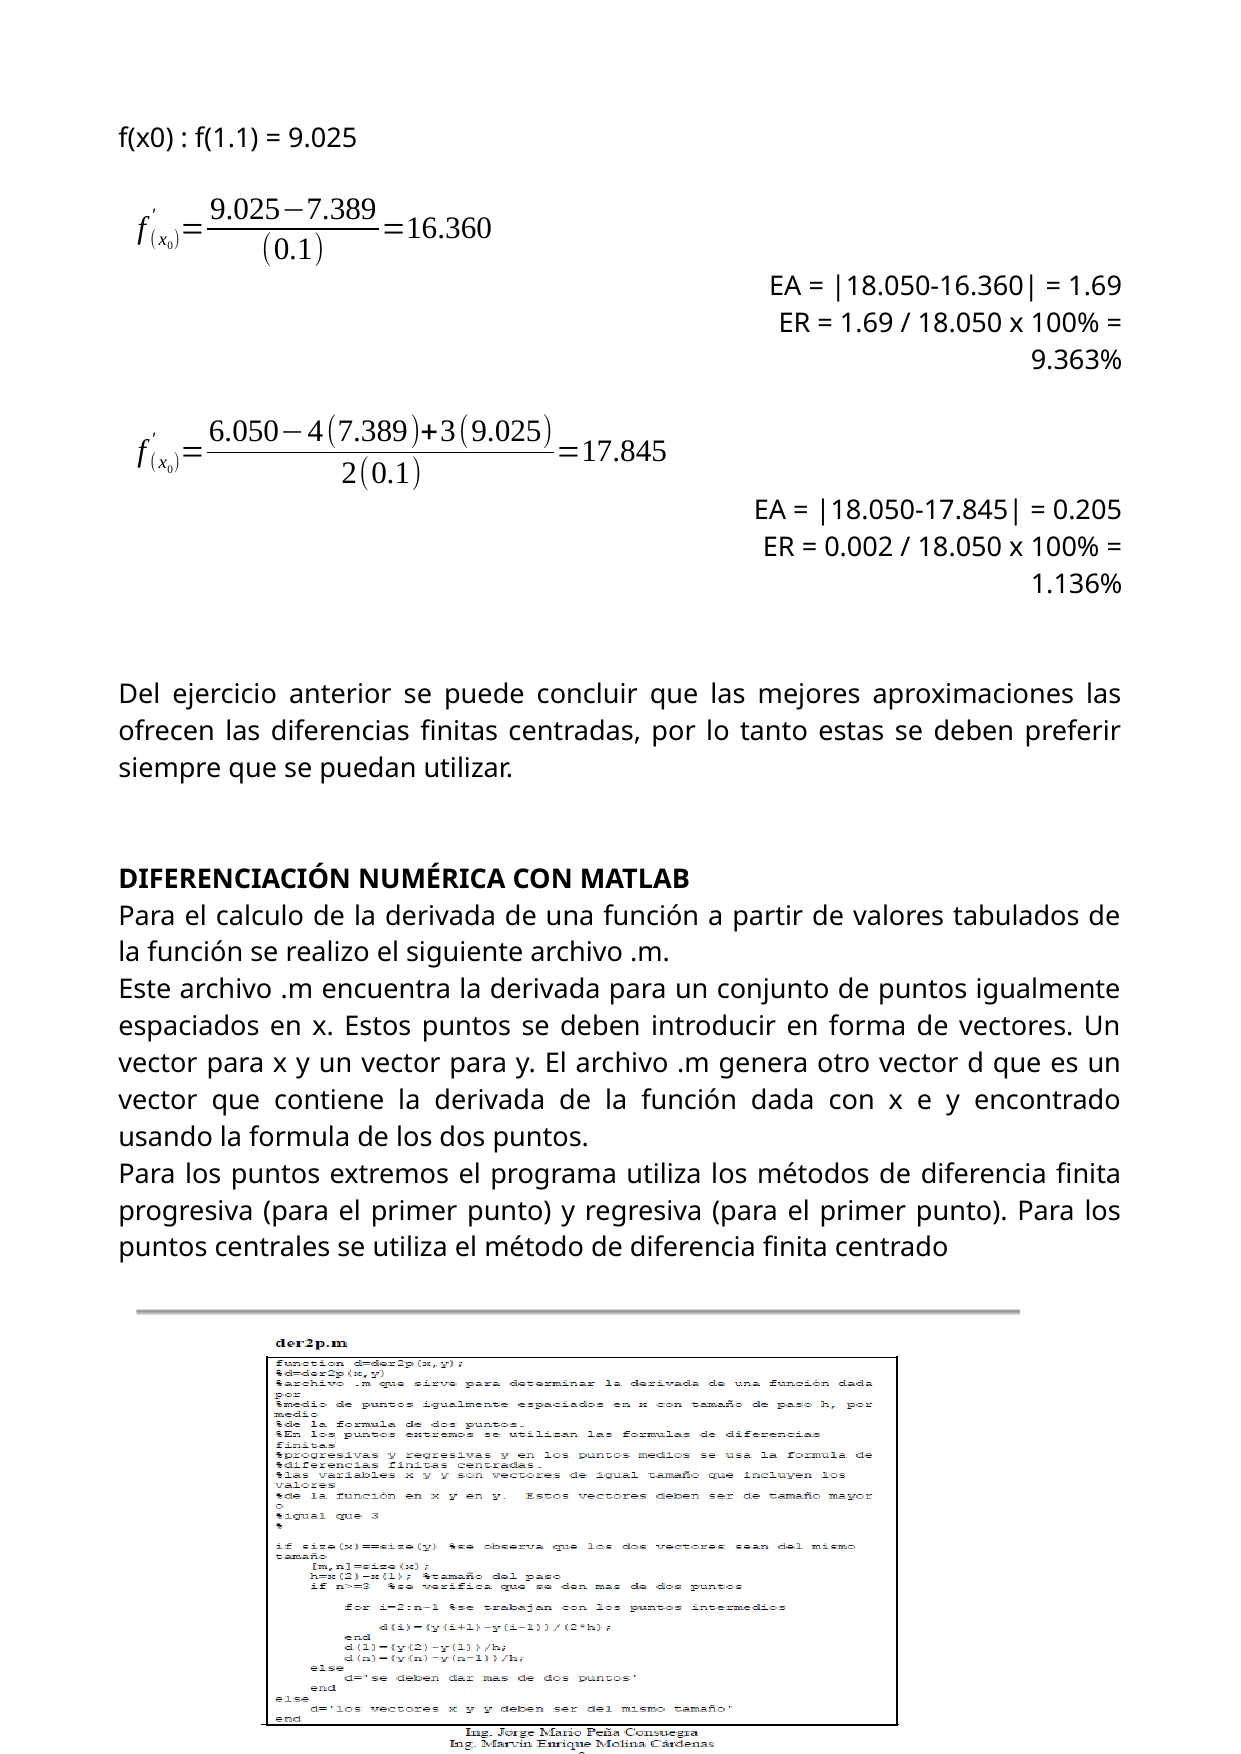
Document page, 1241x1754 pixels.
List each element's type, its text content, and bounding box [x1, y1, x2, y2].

picture [136, 1309, 1021, 1754]
text ER = 0.002 / 18.050 x 100% = [118, 527, 1122, 564]
text EA = |18.050-16.360| = 1.69 [118, 267, 1122, 304]
text EA = |18.050-17.845| = 0.205 [118, 490, 1122, 527]
text DIFERENCIACIÓN NUMÉRICA CON MATLAB [118, 859, 1122, 896]
text Este archivo .m encuentra la derivada para un conjunto de puntos igualmente espaciados en x. Estos puntos se deben introducir en forma de vectores. Un vector para x y un vector para y. El archivo .m genera otro vector d que es un vector que contiene la derivada de la función dada con x e y encontrado usando la formula de los dos puntos. [118, 970, 1122, 1154]
text Para el calculo de la derivada de una función a partir de valores tabulados de la función se realizo el siguiente archivo .m. [118, 896, 1122, 970]
text f(x0) : f(1.1) = 9.025 [118, 118, 1122, 155]
text 1.136% [118, 564, 1122, 601]
text Para los puntos extremos el programa utiliza los métodos de diferencia finita progresiva (para el primer punto) y regresiva (para el primer punto). Para los puntos centrales se utiliza el método de diferencia finita centrado [118, 1154, 1122, 1265]
text ER = 1.69 / 18.050 x 100% = [118, 304, 1122, 341]
text Del ejercicio anterior se puede concluir que las mejores aproximaciones las ofrecen las diferencias finitas centradas, por lo tanto estas se deben preferir siempre que se puedan utilizar. [118, 675, 1122, 785]
text 9.363% [118, 341, 1122, 377]
